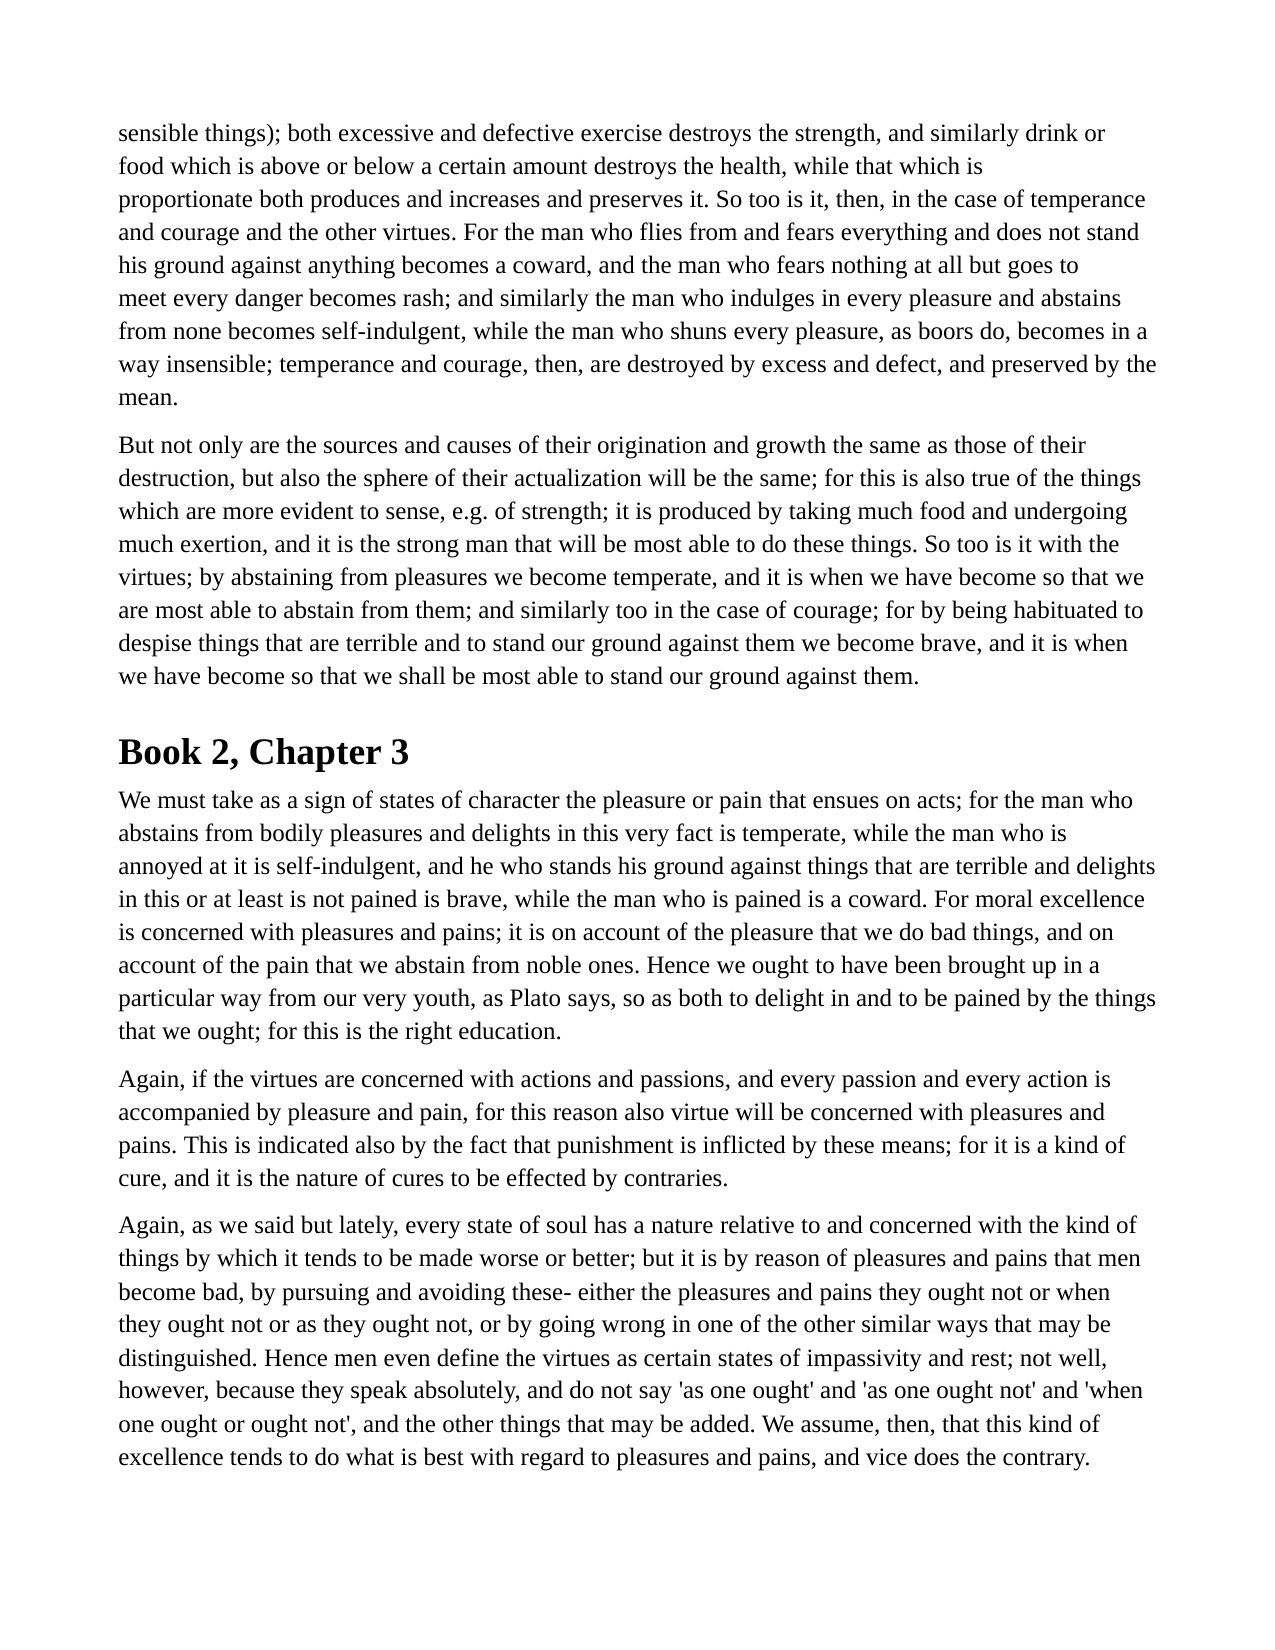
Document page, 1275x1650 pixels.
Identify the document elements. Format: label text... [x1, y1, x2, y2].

text We must take as a sign of states of character the pleasure or pain that ensues on acts; for the man who abstains from bodily pleasures and delights in this very fact is temperate, while the man who is annoyed at it is self-indulgent, and he who stands his ground against things that are terrible and delights in this or at least is not pained is brave, while the man who is pained is a coward. For moral excellence is concerned with pleasures and pains; it is on account of the pleasure that we do bad things, and on account of the pain that we abstain from noble ones. Hence we ought to have been brought up in a particular way from our very youth, as Plato says, so as both to delight in and to be pained by the things that we ought; for this is the right education. [118, 785, 1157, 1045]
text sensible things); both excessive and defective exercise destroys the strength, and similarly drink or food which is above or below a certain amount destroys the health, while that which is proportionate both produces and increases and preserves it. So too is it, then, in the case of temperance and courage and the other virtues. For the man who flies from and fears everything and does not stand his ground against anything becomes a coward, and the man who fears nothing at all but goes to meet every danger becomes rash; and similarly the man who indulges in every pleasure and abstains from none becomes self-indulgent, while the man who shuns every pleasure, as boors do, becomes in a way insensible; temperance and courage, then, are destroyed by excess and defect, and preserved by the mean. [118, 118, 1157, 411]
subtitle Book 2, Chapter 3 [118, 729, 1157, 773]
text But not only are the sources and causes of their origination and growth the same as those of their destruction, but also the sphere of their actualization will be the same; for this is also true of the things which are more evident to sense, e.g. of strength; it is produced by taking much food and undergoing much exertion, and it is the strong man that will be most able to do these things. So too is it with the virtues; by abstaining from pleasures we become temperate, and it is when we have become so that we are most able to abstain from them; and similarly too in the case of courage; for by being habituated to despise things that are terrible and to stand our ground against them we become brave, and it is when we have become so that we shall be most able to stand our ground against them. [118, 430, 1157, 690]
text Again, if the virtues are concerned with actions and passions, and every passion and every action is accompanied by pleasure and pain, for this reason also virtue will be concerned with pleasures and pains. This is indicated also by the fact that punishment is inflicted by these means; for it is a kind of cure, and it is the nature of cures to be effected by contraries. [118, 1064, 1157, 1192]
text Again, as we said but lately, every state of soul has a nature relative to and concerned with the kind of things by which it tends to be made worse or better; but it is by reason of pleasures and pains that men become bad, by pursuing and avoiding these- either the pleasures and pains they ought not or when they ought not or as they ought not, or by going wrong in one of the other similar ways that may be distinguished. Hence men even define the virtues as certain states of impassivity and rest; not well, however, because they speak absolutely, and do not say 'as one ought' and 'as one ought not' and 'when one ought or ought not', and the other things that may be added. We assume, then, that this kind of excellence tends to do what is best with regard to pleasures and pains, and vice does the contrary. [118, 1211, 1157, 1470]
